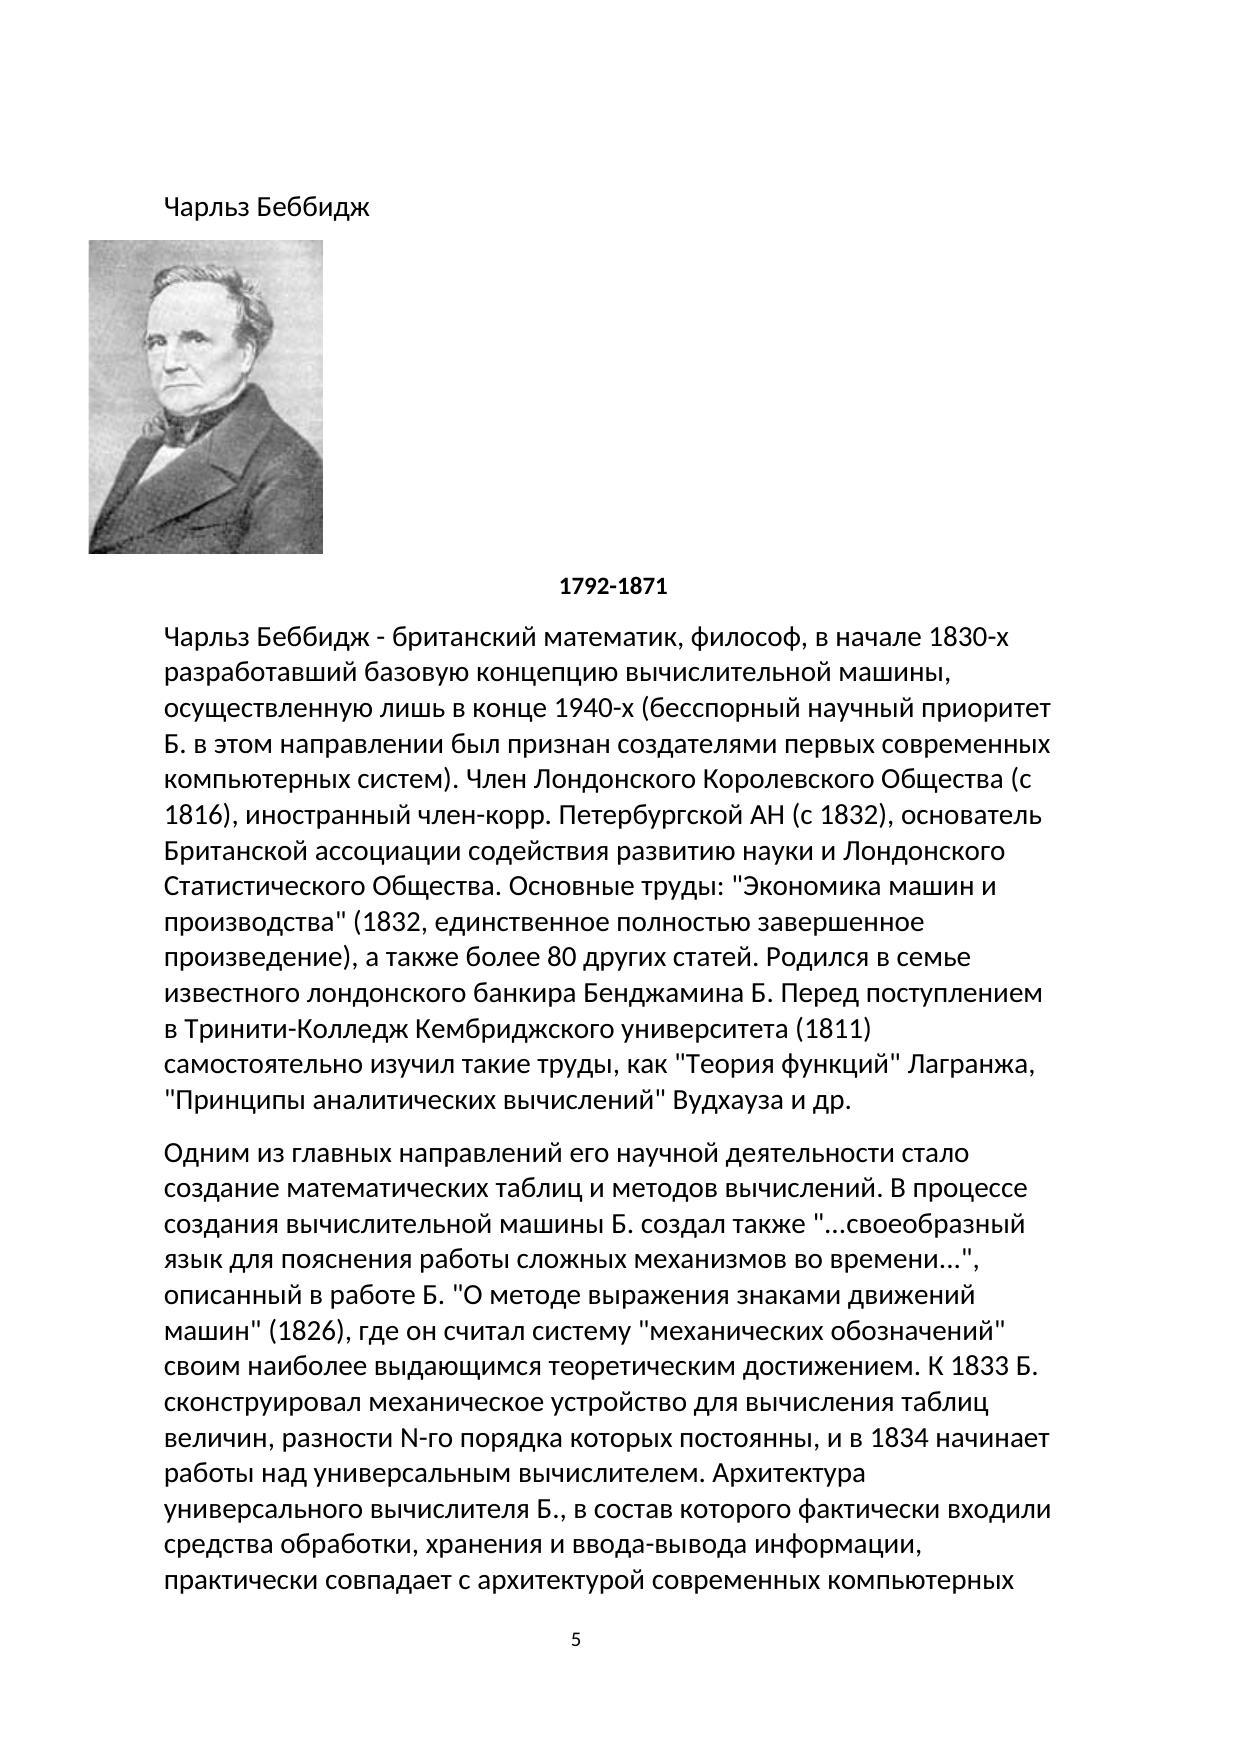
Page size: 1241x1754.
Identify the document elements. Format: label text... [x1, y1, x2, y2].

picture [88, 240, 323, 554]
list 1792-1871 [88, 570, 1063, 601]
text Чарльз Беббидж [163, 188, 1063, 223]
list Одним из главных направлений его научной деятельности стало создание математических таблиц и методов вычислений. В процессе создания вычислительной машины Б. создал также "...своеобразный язык для пояснения работы сложных механизмов во времени...", описанный в работе Б. "О методе выражения знаками движений машин" (1826), где он считал систему "механических обозначений" своим наиболее выдающимся теоретическим достижением. К 1833 Б. сконструировал механическое устройство для вычисления таблиц величин, разности N-го порядка которых постоянны, и в 1834 начинает работы над универсальным вычислителем. Архитектура универсального вычислителя Б., в состав которого фактически входили средства обработки, хранения и ввода-вывода информации, практически совпадает с архитектурой современных компьютерных [88, 1134, 1063, 1597]
list Чарльз Беббидж - британский математик, философ, в начале 1830-х разработавший базовую концепцию вычислительной машины, осуществленную лишь в конце 1940-х (бесспорный научный приоритет Б. в этом направлении был признан создателями первых современных компьютерных систем). Член Лондонского Королевского Общества (с 1816), иностранный член-корр. Петербургской АН (с 1832), основатель Британской ассоциации содействия развитию науки и Лондонского Статистического Общества. Основные труды: "Экономика машин и производства" (1832, единственное полностью завершенное произведение), а также более 80 других статей. Родился в семье известного лондонского банкира Бенджамина Б. Перед поступлением в Тринити-Колледж Кембриджского университета (1811) самостоятельно изучил такие труды, как "Теория функций" Лагранжа, "Принципы аналитических вычислений" Вудхауза и др. [88, 618, 1063, 1117]
